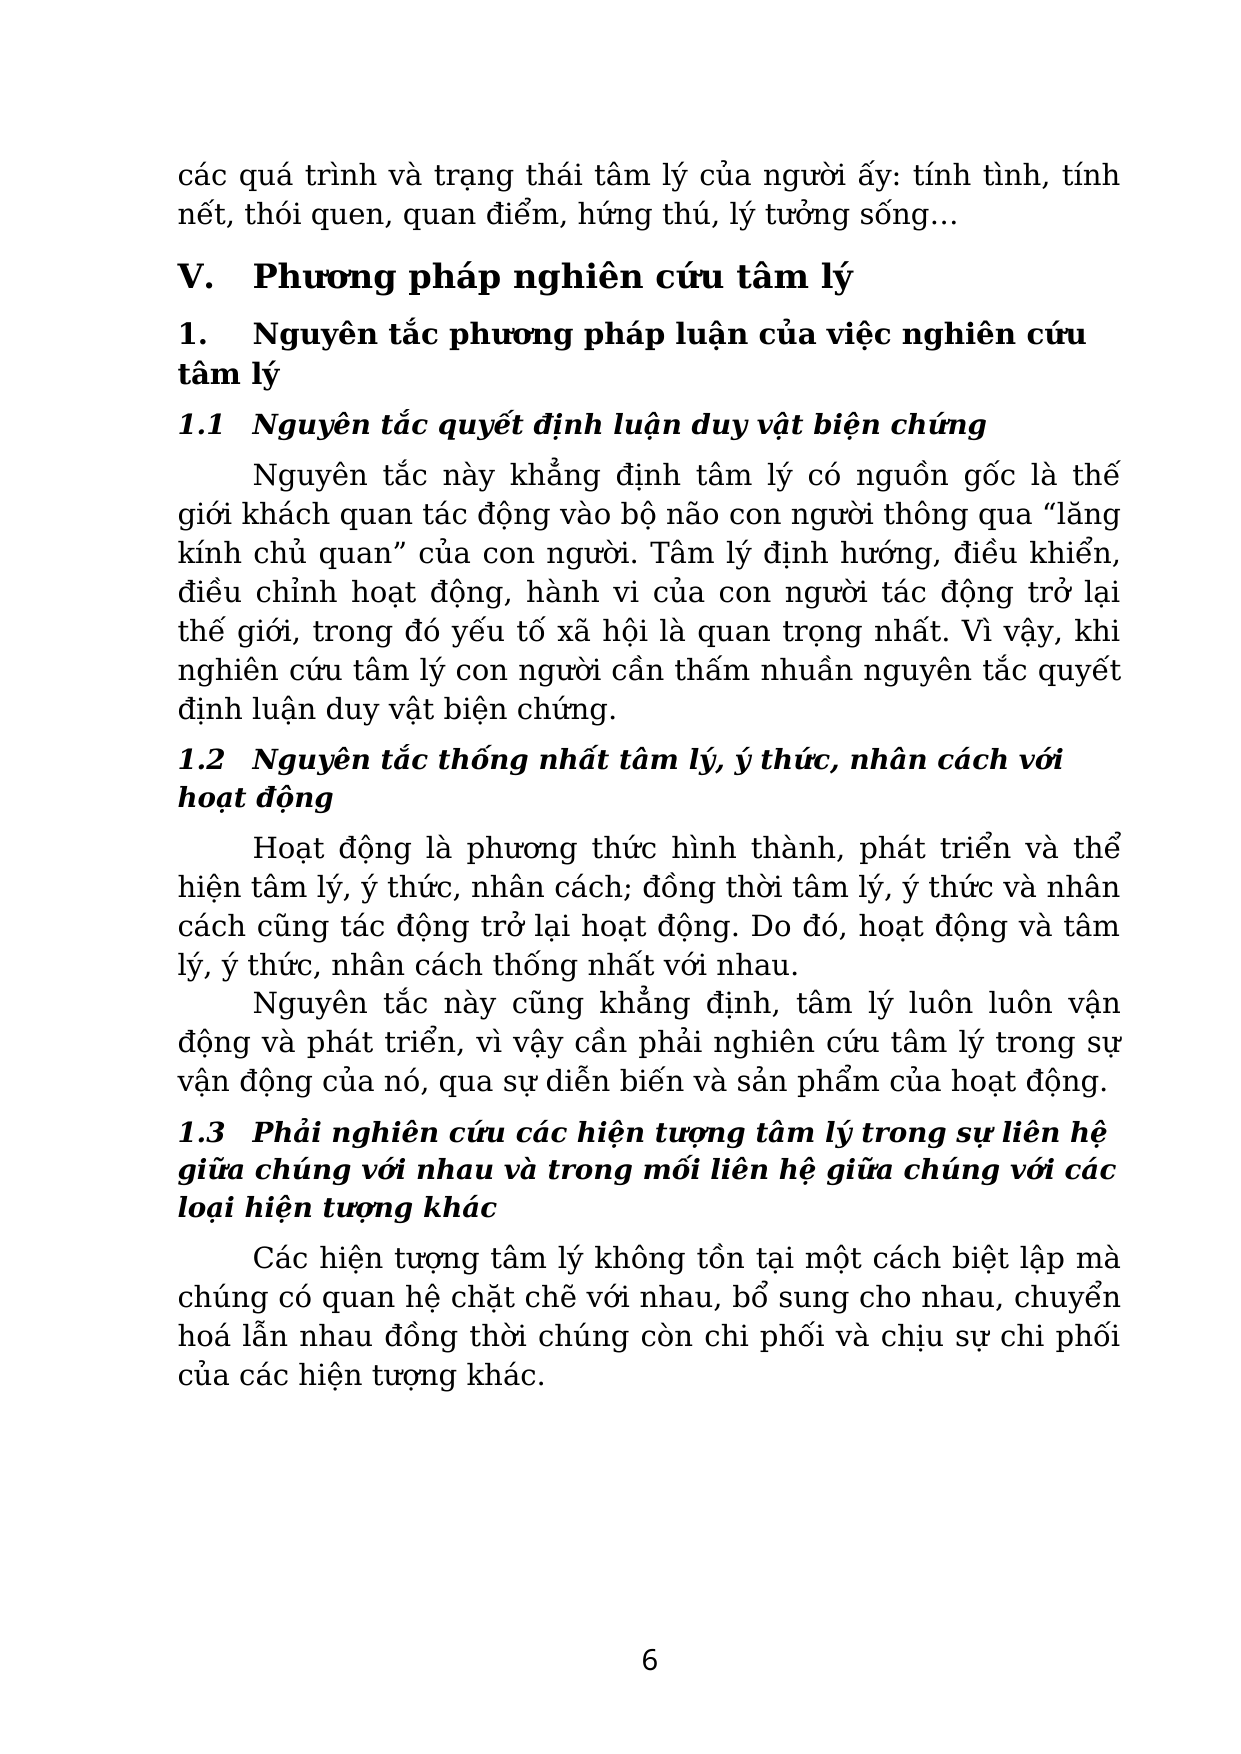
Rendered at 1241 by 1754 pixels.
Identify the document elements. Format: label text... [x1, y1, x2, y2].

subtitle Nguyên tắc quyết định luận duy vật biện chứng [177, 409, 1122, 441]
subtitle Nguyên tắc phương pháp luận của việc nghiên cứu tâm lý [177, 317, 1122, 391]
subtitle Phải nghiên cứu các hiện tượng tâm lý trong sự liên hệ giữa chúng với nhau và trong mối liên hệ giữa chúng với các loại hiện tượng khác [177, 1116, 1122, 1224]
text Nguyên tắc này khẳng định tâm lý có nguồn gốc là thế giới khách quan tác động vào bộ não con người thông qua “lăng kính chủ quan” của con người. Tâm lý định hướng, điều khiển, điều chỉnh hoạt động, hành vi của con người tác động trở lại thế giới, trong đó yếu tố xã hội là quan trọng nhất. Vì vậy, khi nghiên cứu tâm lý con người cần thấm nhuần nguyên tắc quyết định luận duy vật biện chứng. [177, 458, 1122, 726]
subtitle Phương pháp nghiên cứu tâm lý [177, 257, 1122, 297]
text các quá trình và trạng thái tâm lý của người ấy: tính tình, tính nết, thói quen, quan điểm, hứng thú, lý tưởng sống… [177, 158, 1122, 231]
text Hoạt động là phương thức hình thành, phát triển và thể hiện tâm lý, ý thức, nhân cách; đồng thời tâm lý, ý thức và nhân cách cũng tác động trở lại hoạt động. Do đó, hoạt động và tâm lý, ý thức, nhân cách thống nhất với nhau. [177, 831, 1122, 982]
text Nguyên tắc này cũng khẳng định, tâm lý luôn luôn vận động và phát triển, vì vậy cần phải nghiên cứu tâm lý trong sự vận động của nó, qua sự diễn biến và sản phẩm của hoạt động. [177, 987, 1122, 1099]
subtitle Nguyên tắc thống nhất tâm lý, ý thức, nhân cách với hoạt động [177, 744, 1122, 814]
text Các hiện tượng tâm lý không tồn tại một cách biệt lập mà chúng có quan hệ chặt chẽ với nhau, bổ sung cho nhau, chuyển hoá lẫn nhau đồng thời chúng còn chi phối và chịu sự chi phối của các hiện tượng khác. [177, 1241, 1122, 1392]
